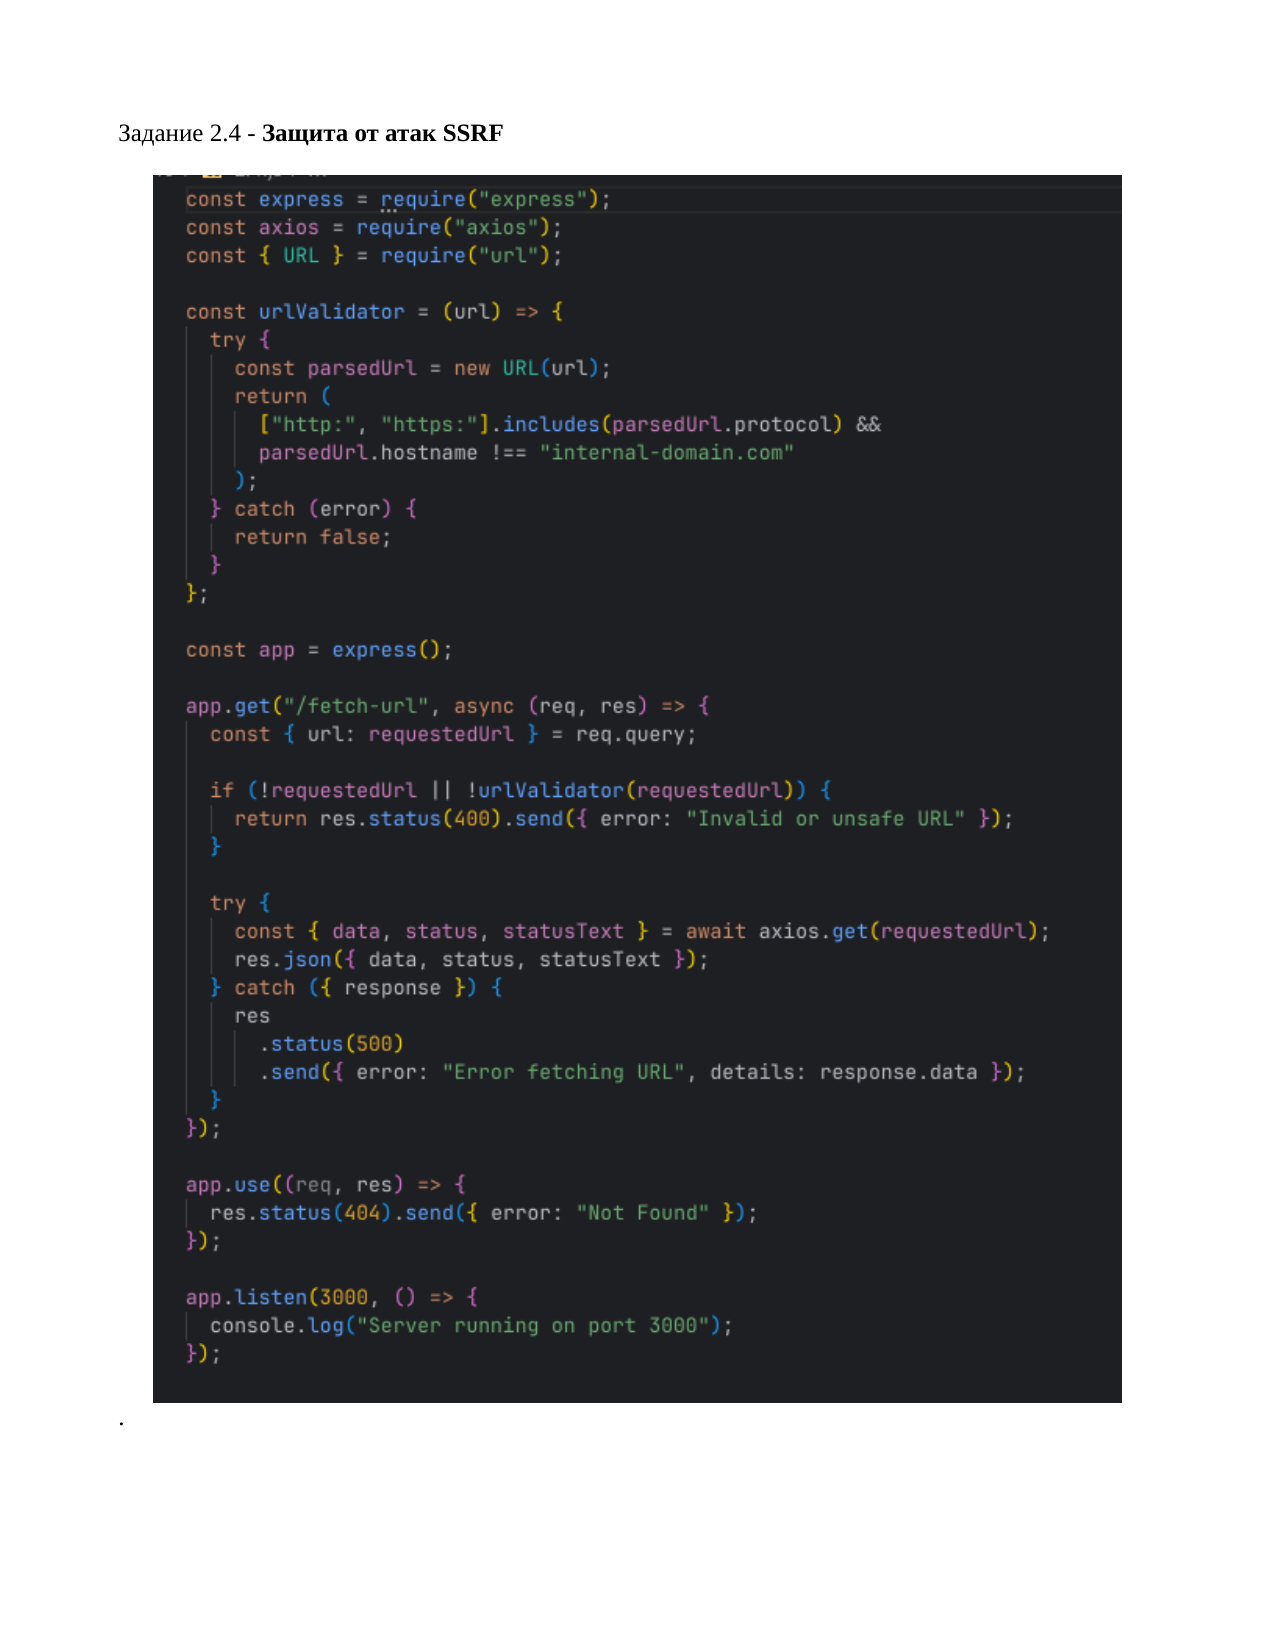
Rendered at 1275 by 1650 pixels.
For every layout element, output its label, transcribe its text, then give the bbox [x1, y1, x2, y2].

text Задание 2.4 - Защита от атак SSRF [118, 118, 1157, 147]
picture [153, 175, 1122, 1403]
text . [118, 176, 1157, 1431]
